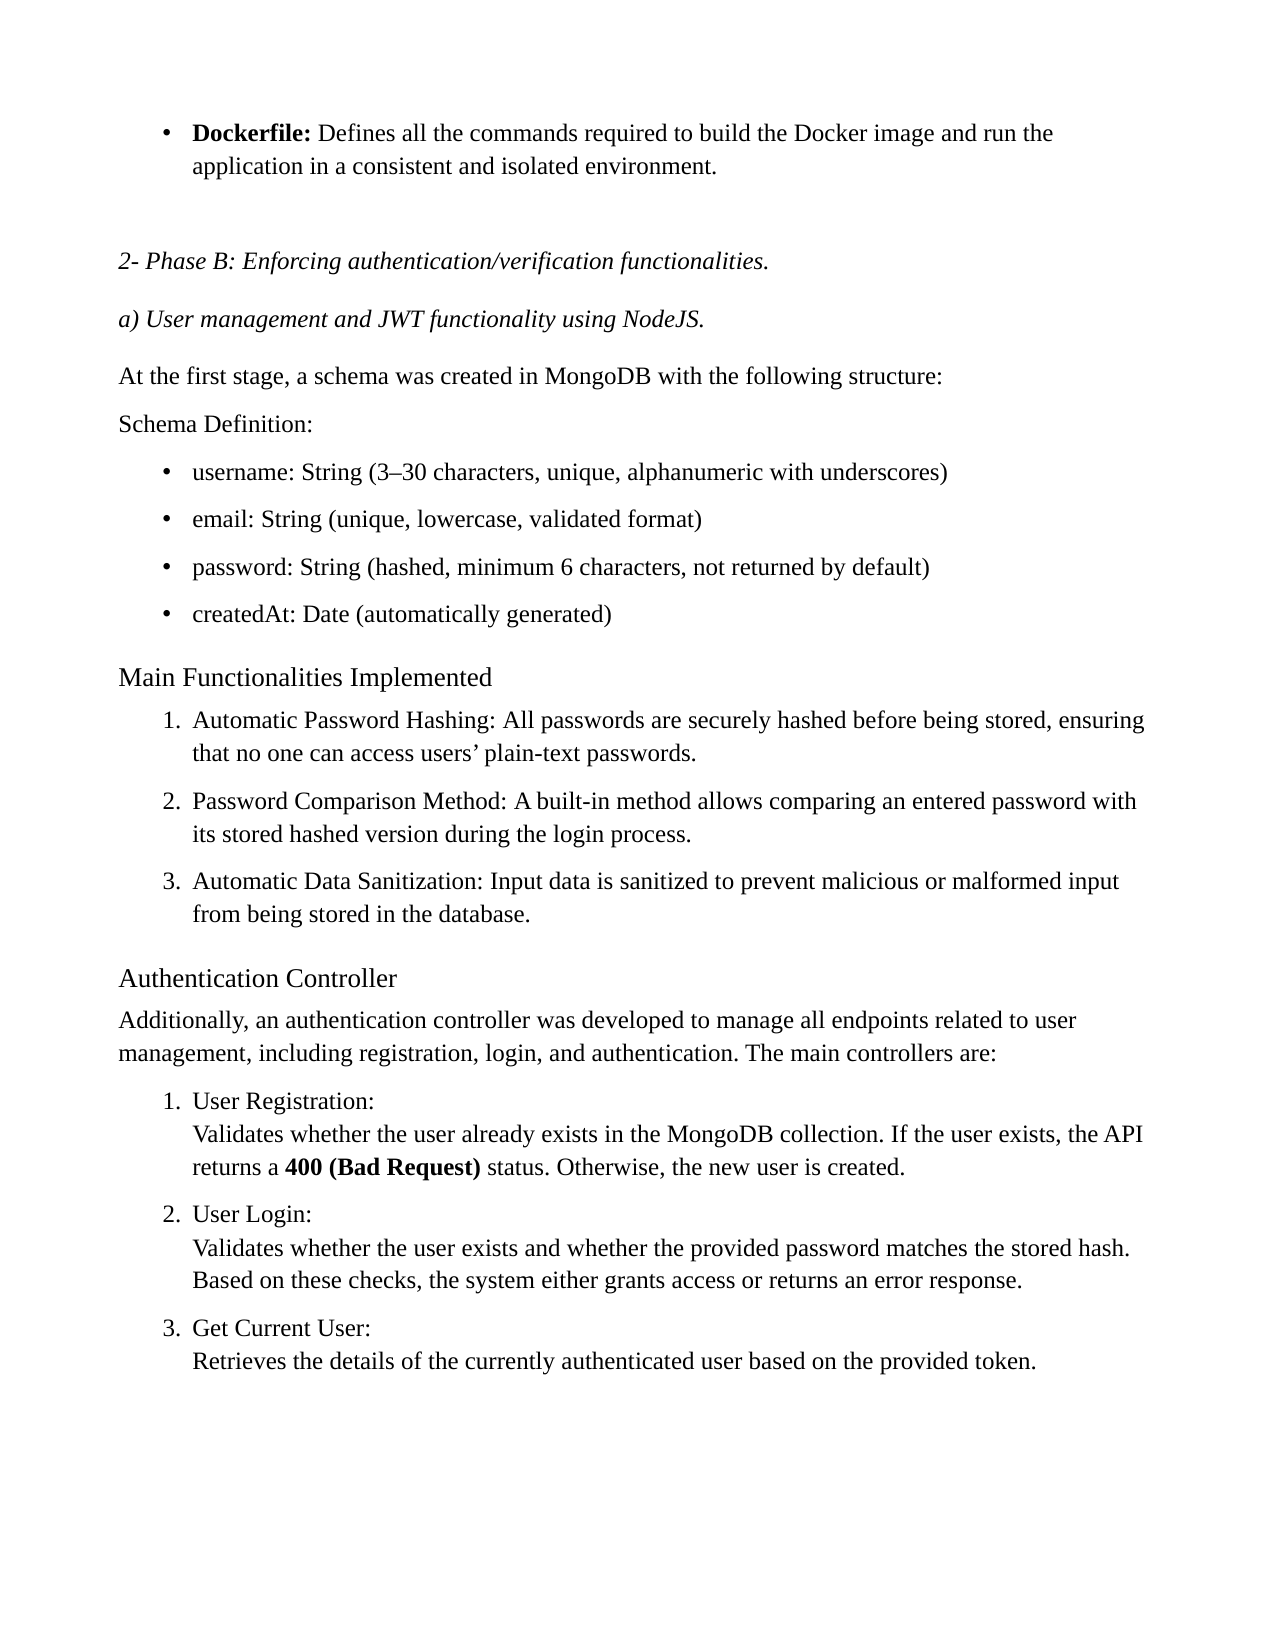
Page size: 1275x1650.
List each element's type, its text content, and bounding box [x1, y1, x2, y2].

list Automatic Password Hashing: All passwords are securely hashed before being stored, ensuring that no one can access users’ plain-text passwords. [162, 705, 1157, 767]
list createdAt: Date (automatically generated) [162, 599, 1157, 628]
list Dockerfile: Defines all the commands required to build the Docker image and run the application in a consistent and isolated environment. [162, 118, 1157, 180]
text At the first stage, a schema was created in MongoDB with the following structure: [118, 361, 1157, 390]
text a) User management and JWT functionality using NodeJS. [118, 304, 1157, 333]
list Password Comparison Method: A built-in method allows comparing an entered password with its stored hashed version during the login process. [162, 786, 1157, 848]
text Additionally, an authentication controller was developed to manage all endpoints related to user management, including registration, login, and authentication. The main controllers are: [118, 1005, 1157, 1067]
list User Registration: Validates whether the user already exists in the MongoDB collection. If the user exists, the API returns a 400 (Bad Request) status. Otherwise, the new user is created. [162, 1086, 1157, 1181]
subtitle Authentication Controller [118, 962, 1157, 993]
text 2- Phase B: Enforcing authentication/verification functionalities. [118, 246, 1157, 275]
subtitle Main Functionalities Implemented [118, 662, 1157, 693]
list email: String (unique, lowercase, validated format) [162, 504, 1157, 533]
list Get Current User: Retrieves the details of the currently authenticated user based on the provided token. [162, 1313, 1157, 1375]
text Schema Definition: [118, 409, 1157, 438]
list User Login: Validates whether the user exists and whether the provided password matches the stored hash. Based on these checks, the system either grants access or returns an error response. [162, 1199, 1157, 1294]
list username: String (3–30 characters, unique, alphanumeric with underscores) [162, 457, 1157, 485]
list Automatic Data Sanitization: Input data is sanitized to prevent malicious or malformed input from being stored in the database. [162, 866, 1157, 928]
list password: String (hashed, minimum 6 characters, not returned by default) [162, 552, 1157, 581]
